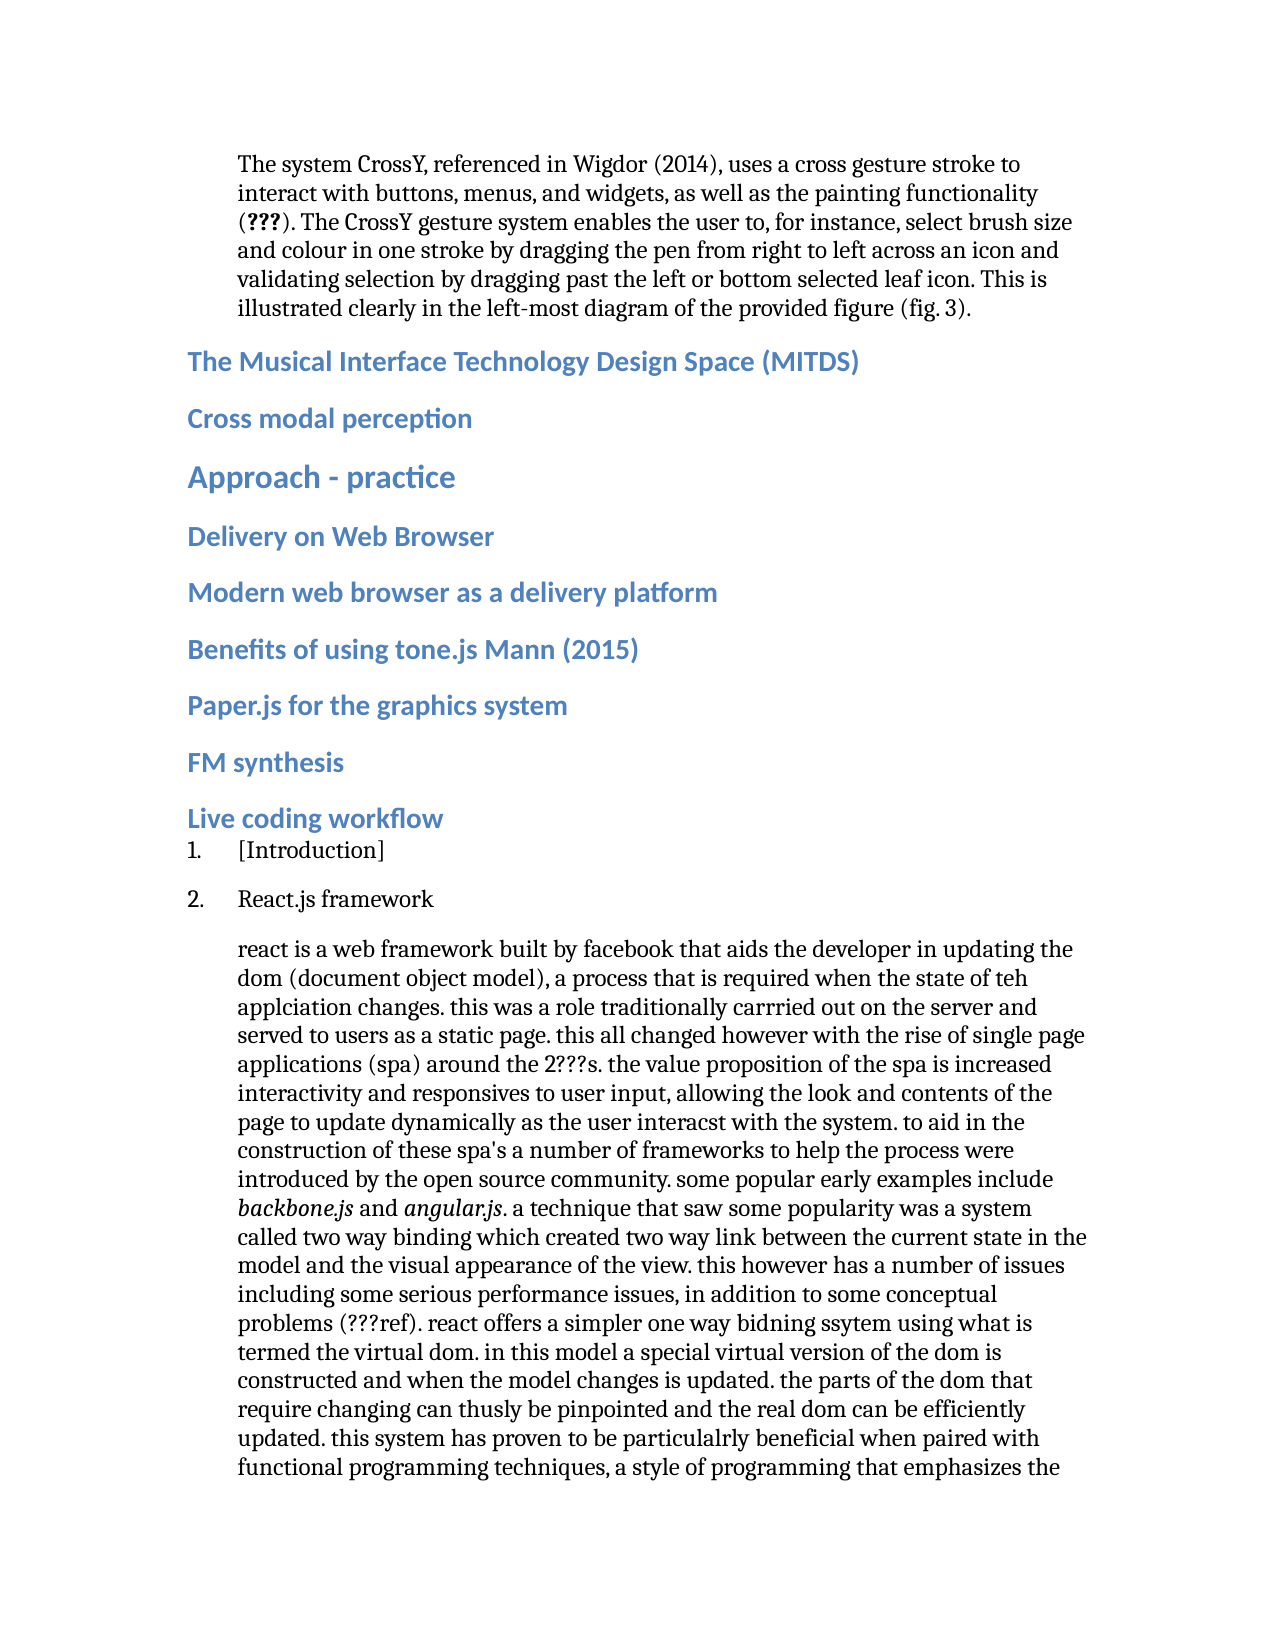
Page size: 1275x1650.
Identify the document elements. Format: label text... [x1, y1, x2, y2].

subtitle Paper.js for the graphics system [187, 687, 1087, 723]
subtitle Live coding workflow [187, 800, 1087, 836]
list react is a web framework built by facebook that aids the developer in updating the dom (document object model), a process that is required when the state of teh applciation changes. this was a role traditionally carrried out on the server and served to users as a static page. this all changed however with the rise of single page applications (spa) around the 2???s. the value proposition of the spa is increased interactivity and responsives to user input, allowing the look and contents of the page to update dynamically as the user interacst with the system. to aid in the construction of these spa's a number of frameworks to help the process were introduced by the open source community. some popular early examples include backbone.js and angular.js. a technique that saw some popularity was a system called two way binding which created two way link between the current state in the model and the visual appearance of the view. this however has a number of issues including some serious performance issues, in addition to some conceptual problems (???ref). react offers a simpler one way bidning ssytem using what is termed the virtual dom. in this model a special virtual version of the dom is constructed and when the model changes is updated. the parts of the dom that require changing can thusly be pinpointed and the real dom can be efficiently updated. this system has proven to be particulalrly beneficial when paired with functional programming techniques, a style of programming that emphasizes the [187, 935, 1087, 1481]
subtitle Modern web browser as a delivery platform [187, 574, 1087, 610]
subtitle Delivery on Web Browser [187, 518, 1087, 553]
list The system CrossY, referenced in Wigdor (2014), uses a cross gesture stroke to interact with buttons, menus, and widgets, as well as the painting functionality (???). The CrossY gesture system enables the user to, for instance, select brush size and colour in one stroke by dragging the pen from right to left across an icon and validating selection by dragging past the left or bottom selected leaf icon. This is illustrated clearly in the left-most diagram of the provided figure (fig. 3). [187, 150, 1087, 322]
list [Introduction] [187, 836, 1087, 864]
subtitle FM synthesis [187, 744, 1087, 779]
list React.js framework [187, 885, 1087, 914]
subtitle The Musical Interface Technology Design Space (MITDS) [187, 343, 1087, 379]
subtitle Cross modal perception [187, 400, 1087, 435]
subtitle Benefits of using tone.js Mann (2015) [187, 631, 1087, 666]
subtitle Approach - practice [187, 456, 1087, 497]
